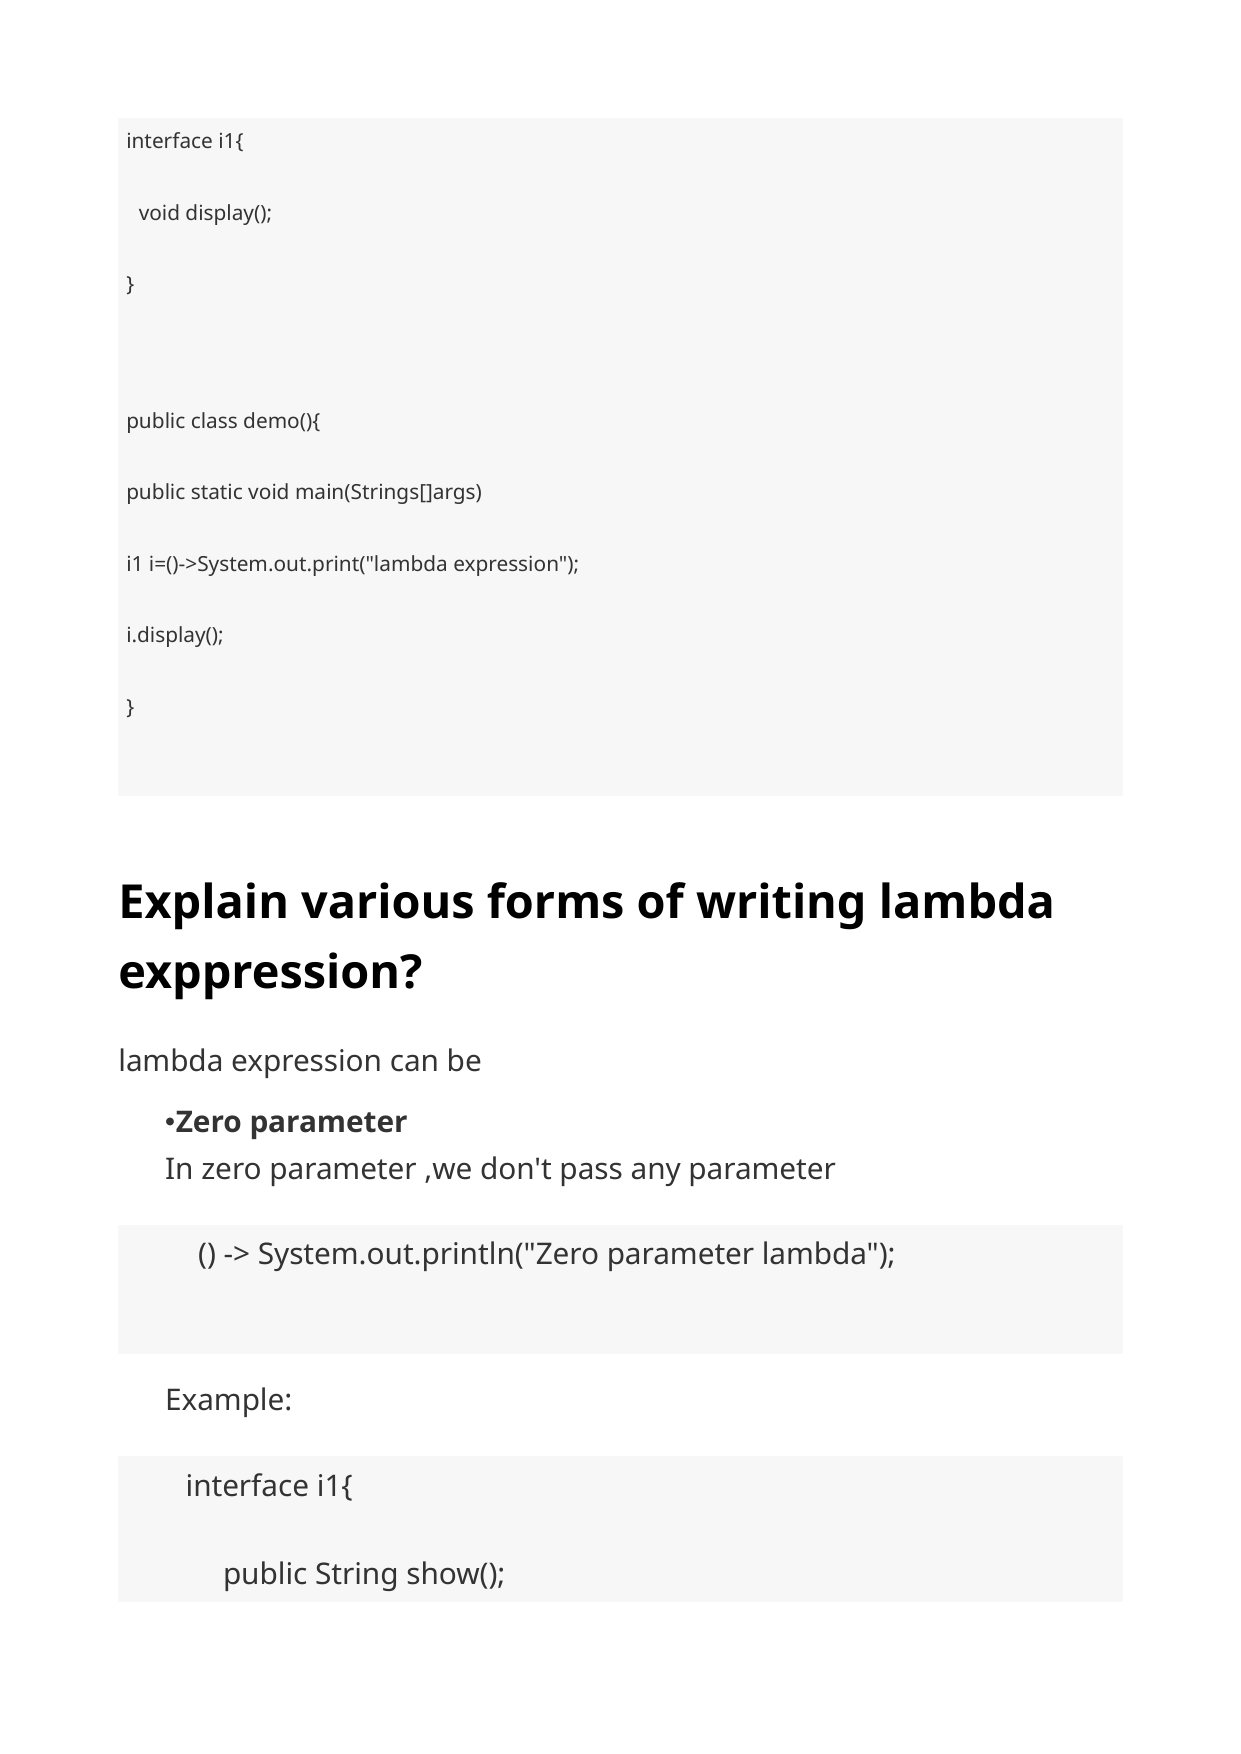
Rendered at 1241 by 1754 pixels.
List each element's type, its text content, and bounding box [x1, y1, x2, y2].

text interface i1{ [119, 119, 1122, 154]
text lambda expression can be [118, 1040, 1122, 1080]
text public class demo(){ [119, 398, 1122, 434]
text void display(); [119, 190, 1122, 226]
text i.display(); [119, 612, 1122, 649]
subtitle Explain various forms of writing lambda exppression? [118, 868, 1122, 1002]
list () -> System.out.println("Zero parameter lambda"); [119, 1226, 1122, 1273]
text public static void main(Strings[]args) [119, 469, 1122, 506]
list Zero parameter In zero parameter ,we don't pass any parameter [118, 1101, 1122, 1188]
list interface i1{ [119, 1457, 1122, 1505]
list public String show(); [119, 1545, 1122, 1601]
text i1 i=()->System.out.print("lambda expression"); [119, 541, 1122, 577]
text } [119, 684, 1122, 720]
text } [119, 261, 1122, 298]
list Example: [118, 1379, 1122, 1419]
